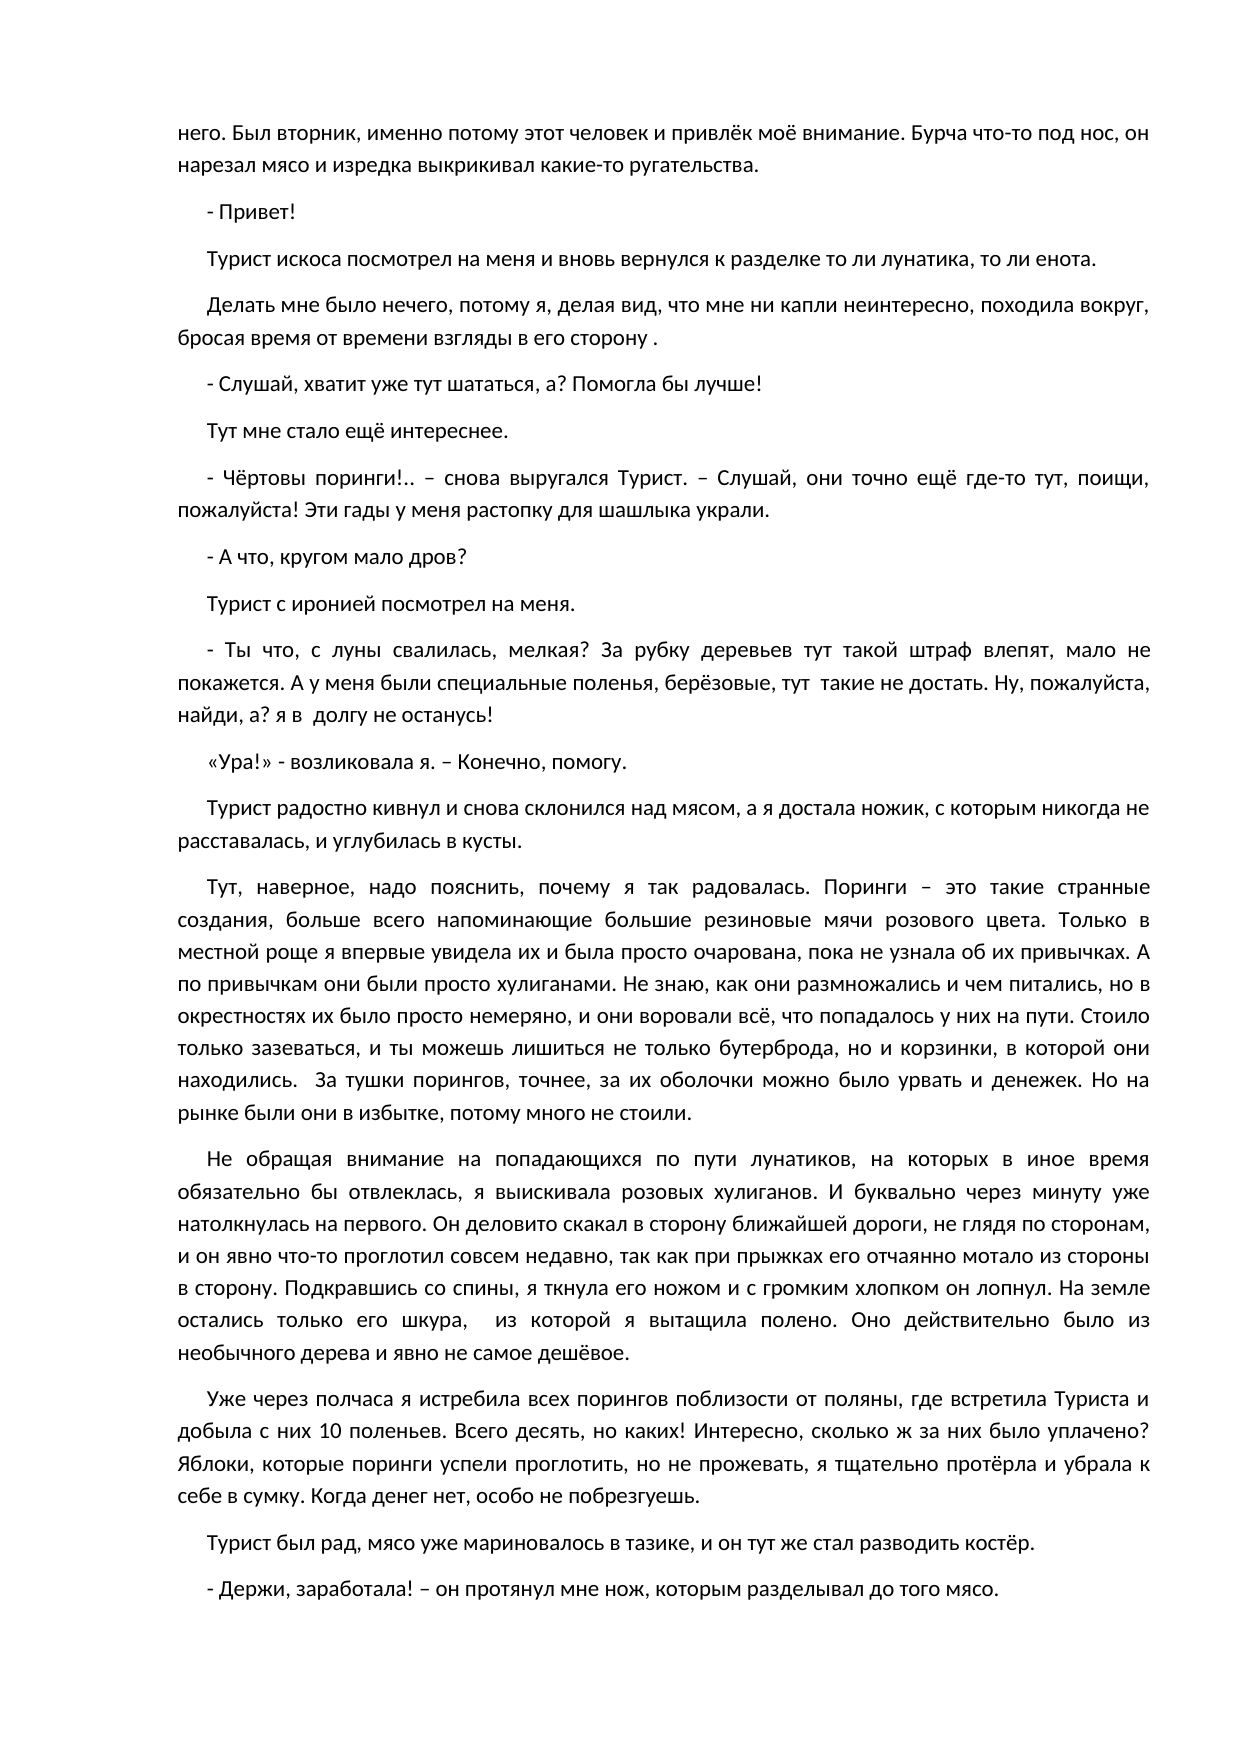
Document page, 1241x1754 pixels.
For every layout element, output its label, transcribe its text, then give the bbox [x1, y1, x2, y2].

text «Ура!» - возликовала я. – Конечно, помогу. [177, 747, 1152, 775]
text него. Был вторник, именно потому этот человек и привлёк моё внимание. Бурча что-то под нос, он нарезал мясо и изредка выкрикивал какие-то ругательства. [177, 118, 1152, 178]
text Уже через полчаса я истребила всех порингов поблизости от поляны, где встретила Туриста и добыла с них 10 поленьев. Всего десять, но каких! Интересно, сколько ж за них было уплачено? Яблоки, которые поринги успели проглотить, но не прожевать, я тщательно протёрла и убрала к себе в сумку. Когда денег нет, особо не побрезгуешь. [177, 1384, 1152, 1509]
text - А что, кругом мало дров? [177, 542, 1152, 570]
text Тут мне стало ещё интереснее. [177, 416, 1152, 444]
text Турист радостно кивнул и снова склонился над мясом, а я достала ножик, с которым никогда не расставалась, и углубилась в кусты. [177, 793, 1152, 854]
text Делать мне было нечего, потому я, делая вид, что мне ни капли неинтересно, походила вокруг, бросая время от времени взгляды в его сторону . [177, 291, 1152, 351]
text - Чёртовы поринги!.. – снова выругался Турист. – Слушай, они точно ещё где-то тут, поищи, пожалуйста! Эти гады у меня растопку для шашлыка украли. [177, 463, 1152, 523]
text - Держи, заработала! – он протянул мне нож, которым разделывал до того мясо. [177, 1574, 1152, 1603]
text Не обращая внимание на попадающихся по пути лунатиков, на которых в иное время обязательно бы отвлеклась, я выискивала розовых хулиганов. И буквально через минуту уже натолкнулась на первого. Он деловито скакал в сторону ближайшей дороги, не глядя по сторонам, и он явно что-то проглотил совсем недавно, так как при прыжках его отчаянно мотало из стороны в сторону. Подкравшись со спины, я ткнула его ножом и с громким хлопком он лопнул. На земле остались только его шкура, из которой я вытащила полено. Оно действительно было из необычного дерева и явно не самое дешёвое. [177, 1144, 1152, 1366]
text Турист был рад, мясо уже мариновалось в тазике, и он тут же стал разводить костёр. [177, 1528, 1152, 1556]
text - Привет! [177, 197, 1152, 225]
text Турист искоса посмотрел на меня и вновь вернулся к разделке то ли лунатика, то ли енота. [177, 244, 1152, 272]
text - Слушай, хватит уже тут шататься, а? Помогла бы лучше! [177, 369, 1152, 398]
text Тут, наверное, надо пояснить, почему я так радовалась. Поринги – это такие странные создания, больше всего напоминающие большие резиновые мячи розового цвета. Только в местной роще я впервые увидела их и была просто очарована, пока не узнала об их привычках. А по привычкам они были просто хулиганами. Не знаю, как они размножались и чем питались, но в окрестностях их было просто немеряно, и они воровали всё, что попадалось у них на пути. Стоило только зазеваться, и ты можешь лишиться не только бутерброда, но и корзинки, в которой они находились. За тушки порингов, точнее, за их оболочки можно было урвать и денежек. Но на рынке были они в избытке, потому много не стоили. [177, 872, 1152, 1126]
text Турист с иронией посмотрел на меня. [177, 589, 1152, 617]
text - Ты что, с луны свалилась, мелкая? За рубку деревьев тут такой штраф влепят, мало не покажется. А у меня были специальные поленья, берёзовые, тут такие не достать. Ну, пожалуйста, найди, а? я в долгу не останусь! [177, 636, 1152, 728]
